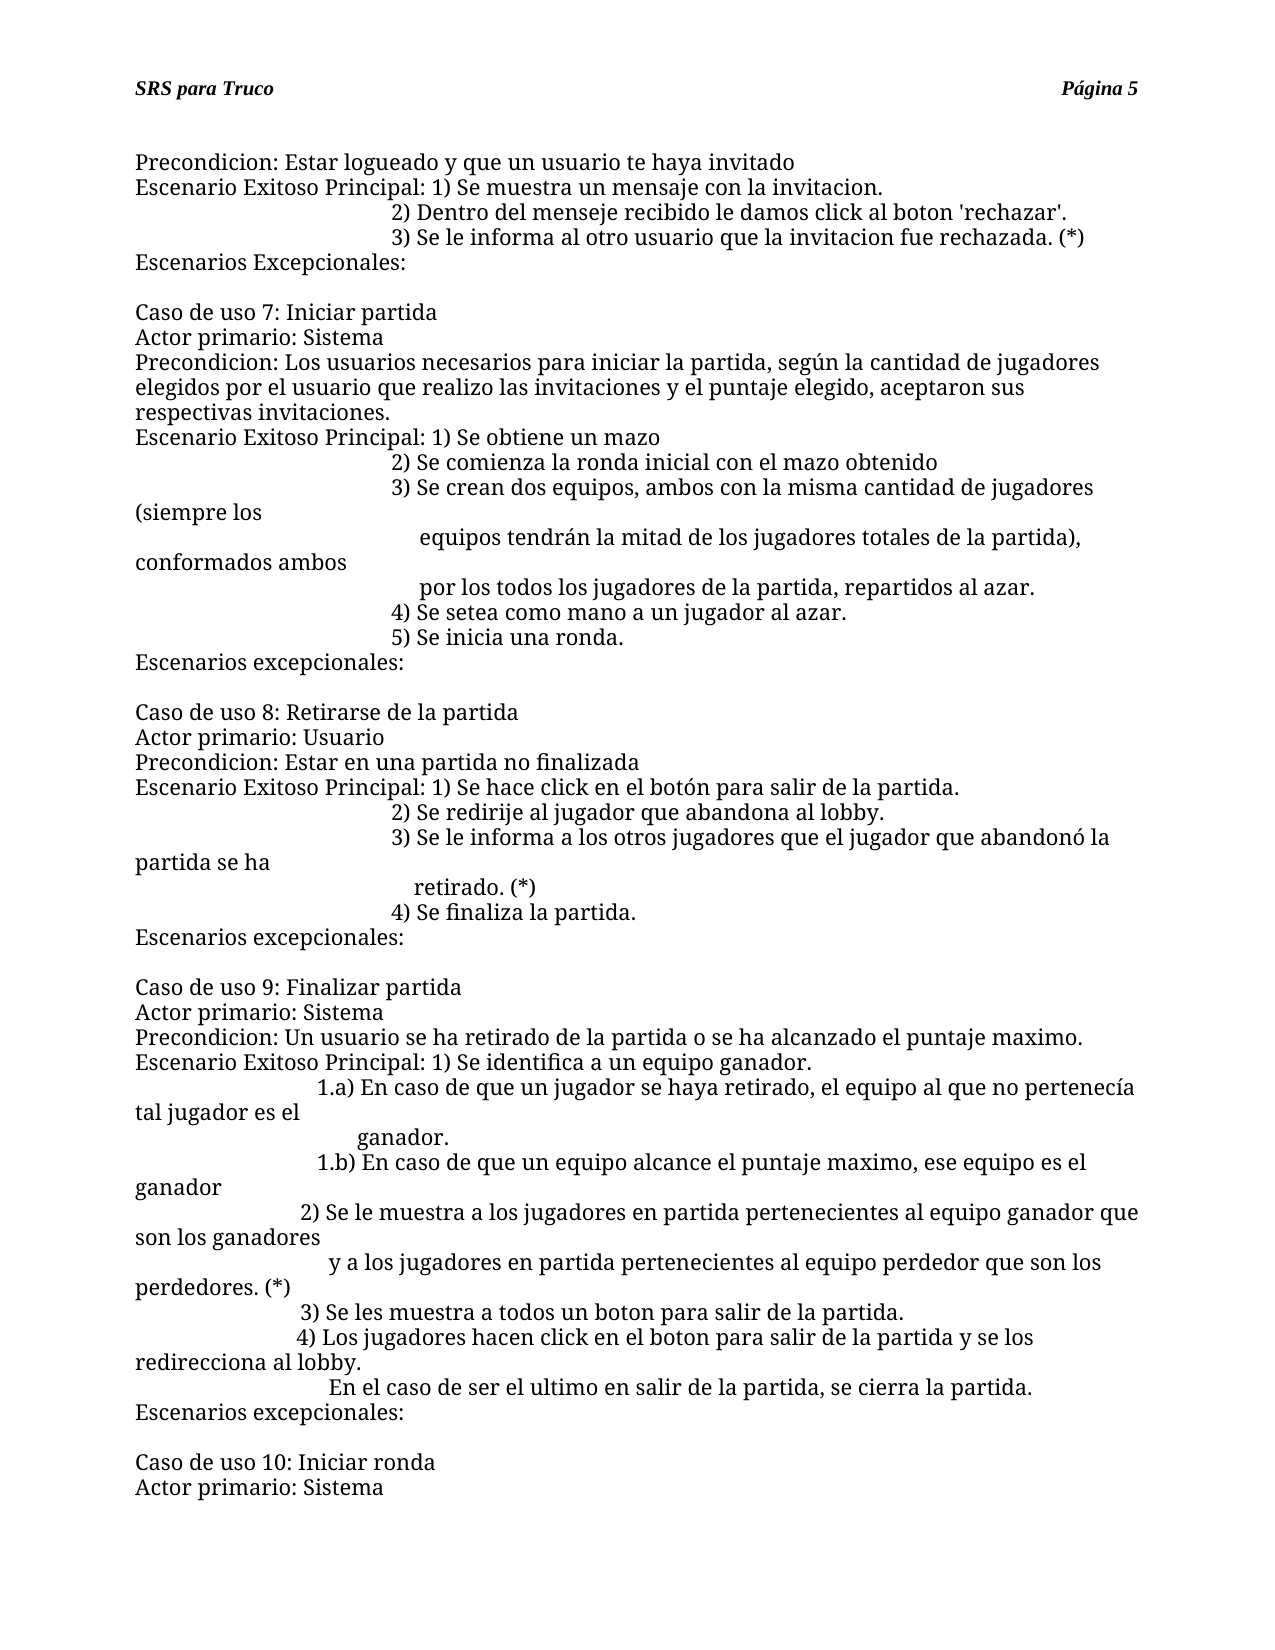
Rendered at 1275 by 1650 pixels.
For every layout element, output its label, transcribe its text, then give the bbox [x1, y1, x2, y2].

text Escenarios excepcionales: [135, 1400, 1140, 1425]
text por los todos los jugadores de la partida, repartidos al azar. [135, 575, 1140, 600]
text 2) Se comienza la ronda inicial con el mazo obtenido [135, 450, 1140, 475]
text Actor primario: Sistema [135, 1000, 1140, 1025]
text En el caso de ser el ultimo en salir de la partida, se cierra la partida. [135, 1375, 1140, 1400]
text 1.b) En caso de que un equipo alcance el puntaje maximo, ese equipo es el ganador [135, 1150, 1140, 1200]
text 5) Se inicia una ronda. [135, 625, 1140, 650]
text Escenarios Excepcionales: [135, 250, 1140, 275]
text 1.a) En caso de que un jugador se haya retirado, el equipo al que no pertenecía tal jugador es el [135, 1075, 1140, 1125]
text Escenarios excepcionales: [135, 650, 1140, 675]
text Caso de uso 9: Finalizar partida [135, 975, 1140, 1000]
text Precondicion: Estar logueado y que un usuario te haya invitado [135, 150, 1140, 175]
text Escenario Exitoso Principal: 1) Se obtiene un mazo [135, 425, 1140, 450]
text 3) Se le informa al otro usuario que la invitacion fue rechazada. (*) [135, 225, 1140, 250]
text 2) Se redirije al jugador que abandona al lobby. [135, 800, 1140, 825]
text Caso de uso 8: Retirarse de la partida [135, 700, 1140, 725]
text equipos tendrán la mitad de los jugadores totales de la partida), conformados ambos [135, 525, 1140, 575]
text retirado. (*) [135, 875, 1140, 900]
text y a los jugadores en partida pertenecientes al equipo perdedor que son los perdedores. (*) [135, 1250, 1140, 1300]
text Escenario Exitoso Principal: 1) Se hace click en el botón para salir de la partida. [135, 775, 1140, 800]
text Escenarios excepcionales: [135, 925, 1140, 950]
text Escenario Exitoso Principal: 1) Se identifica a un equipo ganador. [135, 1050, 1140, 1075]
text Precondicion: Un usuario se ha retirado de la partida o se ha alcanzado el puntaje maximo. [135, 1025, 1140, 1050]
text ganador. [135, 1125, 1140, 1150]
text 3) Se crean dos equipos, ambos con la misma cantidad de jugadores (siempre los [135, 475, 1140, 525]
text 3) Se le informa a los otros jugadores que el jugador que abandonó la partida se ha [135, 825, 1140, 875]
text 4) Se setea como mano a un jugador al azar. [135, 600, 1140, 625]
text Actor primario: Sistema [135, 325, 1140, 350]
text Caso de uso 7: Iniciar partida [135, 300, 1140, 325]
text Actor primario: Usuario [135, 725, 1140, 750]
text 2) Se le muestra a los jugadores en partida pertenecientes al equipo ganador que son los ganadores [135, 1200, 1140, 1250]
text Caso de uso 10: Iniciar ronda [135, 1450, 1140, 1475]
text 3) Se les muestra a todos un boton para salir de la partida. [135, 1300, 1140, 1325]
text Precondicion: Estar en una partida no finalizada [135, 750, 1140, 775]
text 4) Los jugadores hacen click en el boton para salir de la partida y se los redirecciona al lobby. [135, 1325, 1140, 1375]
text Actor primario: Sistema [135, 1475, 1140, 1500]
text Escenario Exitoso Principal: 1) Se muestra un mensaje con la invitacion. [135, 175, 1140, 200]
text 4) Se finaliza la partida. [135, 900, 1140, 925]
text 2) Dentro del menseje recibido le damos click al boton 'rechazar'. [135, 200, 1140, 225]
text Precondicion: Los usuarios necesarios para iniciar la partida, según la cantidad de jugadores elegidos por el usuario que realizo las invitaciones y el puntaje elegido, aceptaron sus respectivas invitaciones. [135, 350, 1140, 425]
